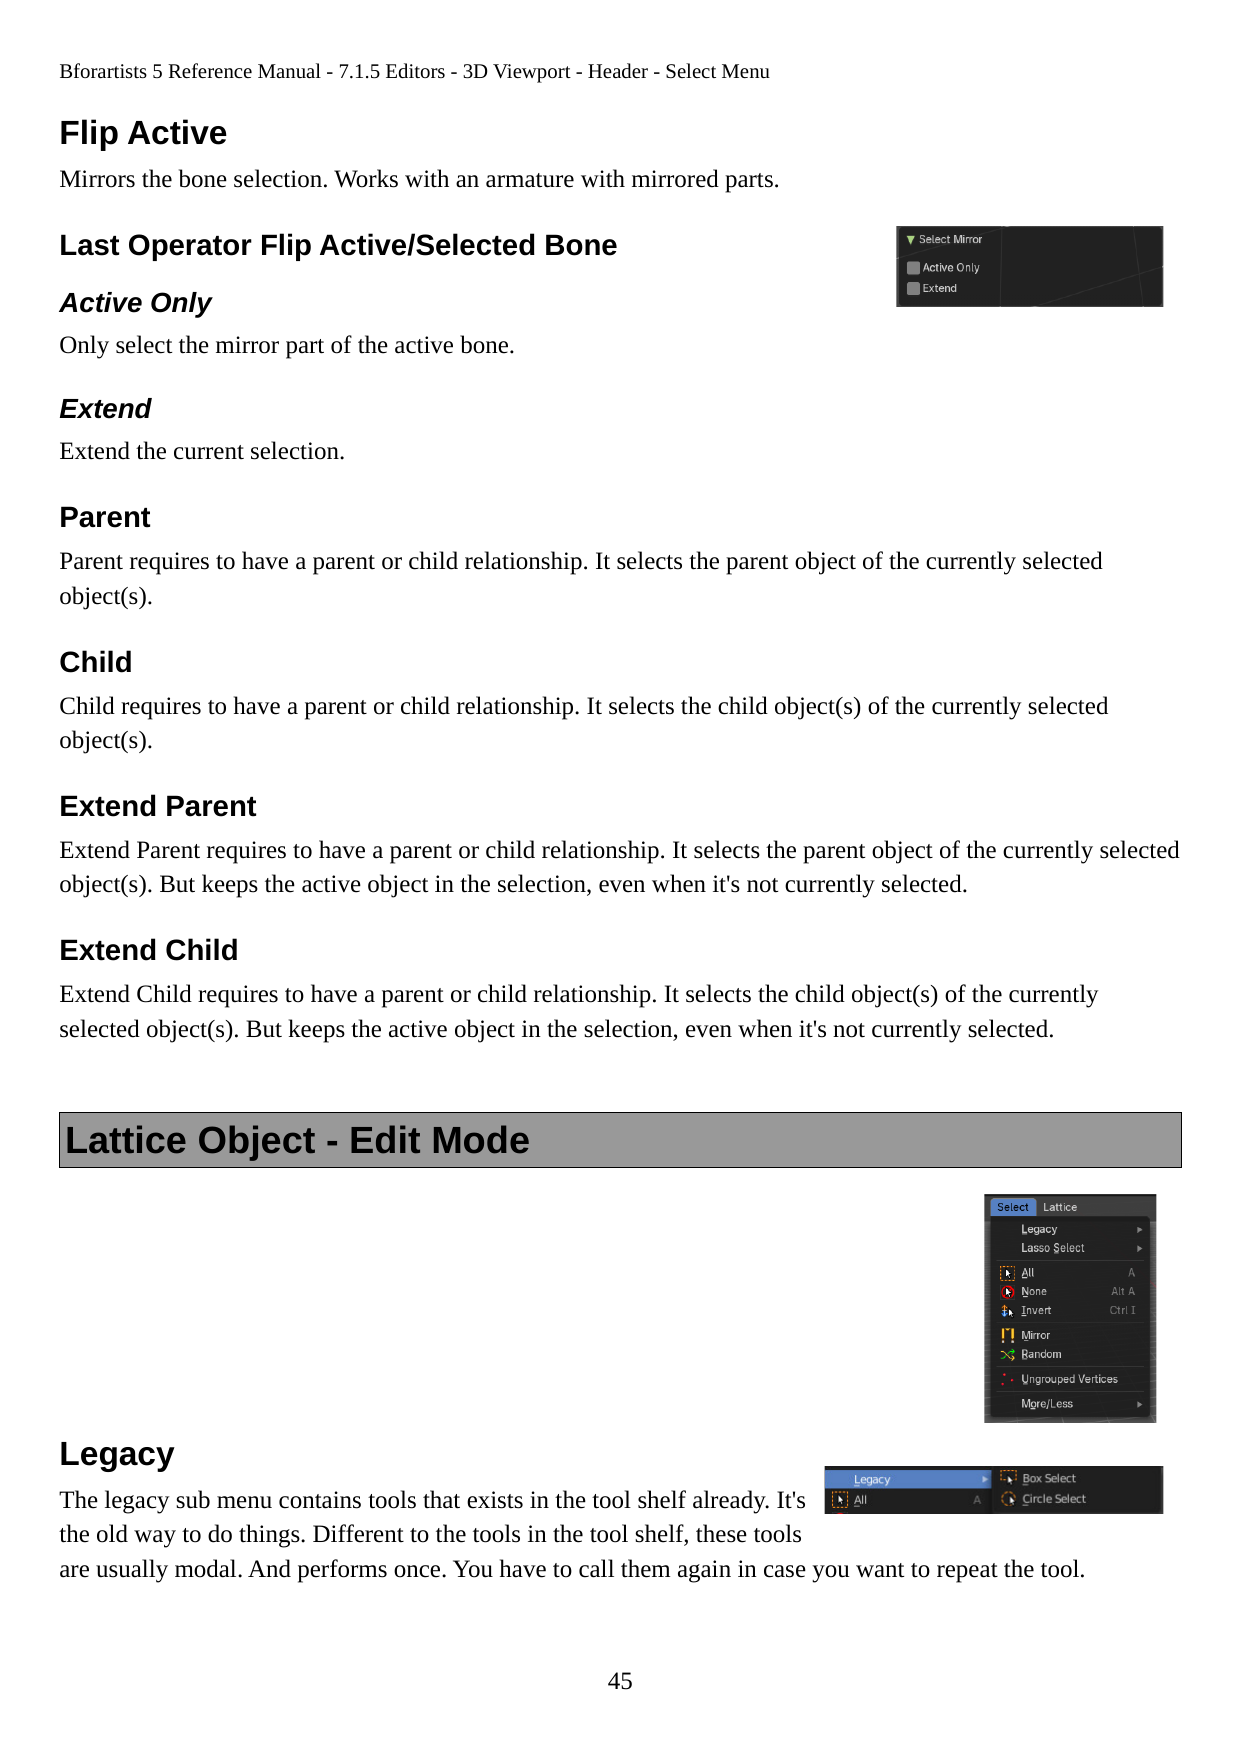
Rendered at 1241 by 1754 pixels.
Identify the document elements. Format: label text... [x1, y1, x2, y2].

subtitle Active Only [59, 286, 1181, 318]
subtitle Legacy [59, 1433, 1181, 1472]
picture [896, 226, 1164, 307]
text The legacy sub menu contains tools that exists in the tool shelf already. It's the old way to do things. Different to the tools in the tool shelf, these tools are usually modal. And performs once. You have to call them again in case you want to repeat the tool. [59, 1485, 1181, 1582]
subtitle Flip Active [59, 113, 1181, 151]
subtitle Last Operator Flip Active/Selected Bone [59, 227, 896, 261]
text Only select the mirror part of the active bone. [59, 331, 1181, 359]
text Child requires to have a parent or child relationship. It selects the child object(s) of the currently selected object(s). [59, 691, 1181, 754]
text Parent requires to have a parent or child relationship. It selects the parent object of the currently selected object(s). [59, 546, 1181, 609]
subtitle Parent [59, 500, 1181, 534]
picture [984, 1194, 1157, 1423]
subtitle Extend Child [59, 933, 1181, 967]
subtitle Extend Parent [59, 789, 1181, 823]
subtitle Child [59, 644, 1181, 678]
text Mirrors the bone selection. Works with an armature with mirrored parts. [59, 164, 1181, 192]
text Extend Parent requires to have a parent or child relationship. It selects the parent object of the currently selected object(s). But keeps the active object in the selection, even when it's not currently selected. [59, 835, 1181, 898]
text Extend the current selection. [59, 436, 1181, 465]
table_header Lattice Object - Edit Mode [60, 1113, 1181, 1167]
subtitle Extend [59, 392, 1181, 424]
text Extend Child requires to have a parent or child relationship. It selects the child object(s) of the currently selected object(s). But keeps the active object in the selection, even when it's not currently selected. [59, 979, 1181, 1043]
picture [824, 1466, 1164, 1514]
